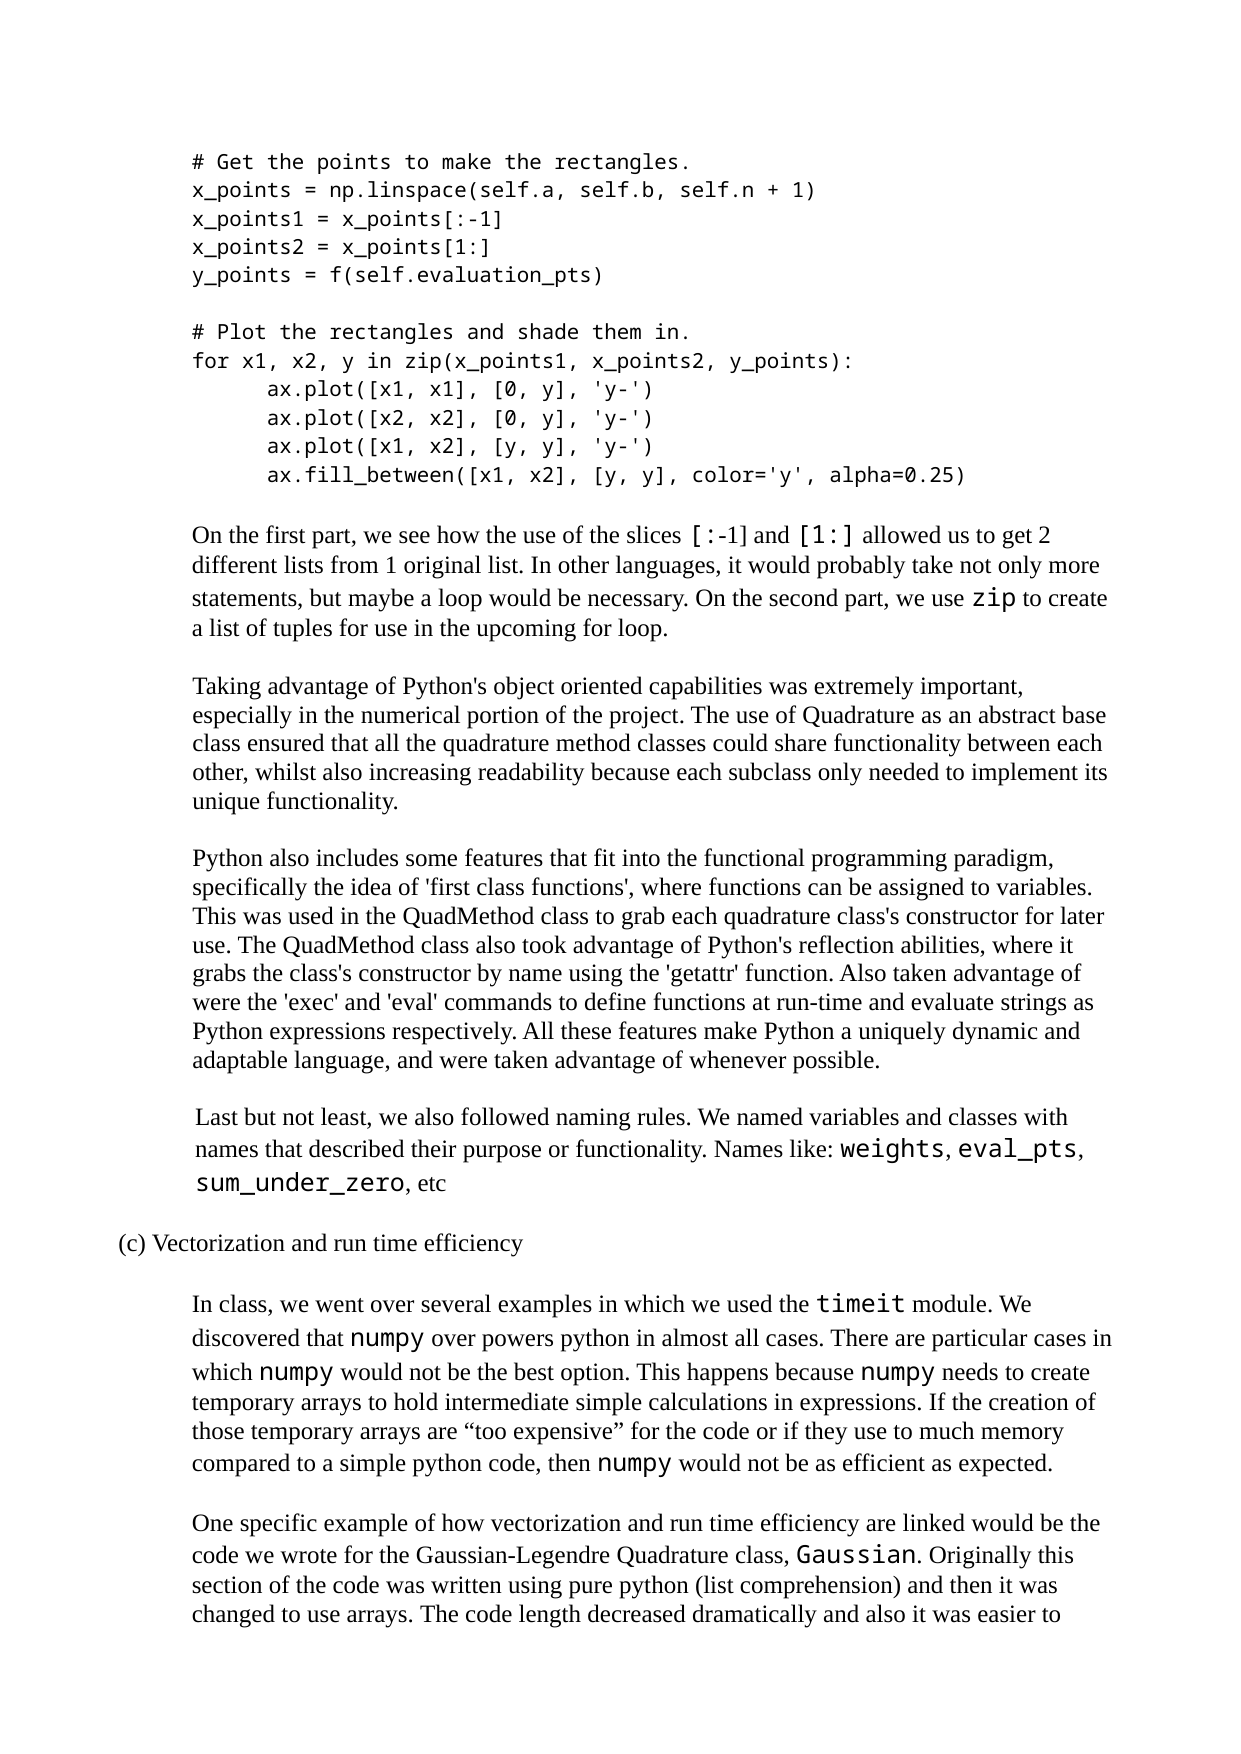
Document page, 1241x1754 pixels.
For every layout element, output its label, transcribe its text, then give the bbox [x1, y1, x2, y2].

text for x1, x2, y in zip(x_points1, x_points2, y_points): [192, 346, 1122, 374]
text One specific example of how vectorization and run time efficiency are linked would be the code we wrote for the Gaussian-Legendre Quadrature class, Gaussian. Originally this section of the code was written using pure python (list comprehension) and then it was changed to use arrays. The code length decreased dramatically and also it was easier to [192, 1508, 1122, 1628]
text # Get the points to make the rectangles. [192, 118, 1122, 175]
text ax.plot([x1, x2], [y, y], 'y-') [192, 431, 1122, 460]
text ax.fill_between([x1, x2], [y, y], color='y', alpha=0.25) [192, 460, 1122, 488]
text In class, we went over several examples in which we used the timeit module. We discovered that numpy over powers python in almost all cases. There are particular cases in which numpy would not be the best option. This happens because numpy needs to create temporary arrays to hold intermediate simple calculations in expressions. If the creation of those temporary arrays are “too expensive” for the code or if they use to much memory compared to a simple python code, then numpy would not be as efficient as expected. [192, 1285, 1122, 1479]
text Python also includes some features that fit into the functional programming paradigm, specifically the idea of 'first class functions', where functions can be assigned to variables. This was used in the QuadMethod class to grab each quadrature class's constructor for later use. The QuadMethod class also took advantage of Python's reflection abilities, where it grabs the class's constructor by name using the 'getattr' function. Also taken advantage of were the 'exec' and 'eval' commands to define functions at run-time and evaluate strings as Python expressions respectively. All these features make Python a uniquely dynamic and adaptable language, and were taken advantage of whenever possible. [118, 843, 1122, 1073]
text x_points2 = x_points[1:] [192, 232, 1122, 261]
text (c) Vectorization and run time efficiency [118, 1228, 1122, 1257]
text x_points = np.linspace(self.a, self.b, self.n + 1) [192, 175, 1122, 204]
text On the first part, we see how the use of the slices [:-1] and [1:] allowed us to get 2 different lists from 1 original list. In other languages, it would probably take not only more statements, but maybe a loop would be necessary. On the second part, we use zip to create a list of tuples for use in the upcoming for loop. [192, 517, 1122, 642]
text y_points = f(self.evaluation_pts) [192, 261, 1122, 289]
text # Plot the rectangles and shade them in. [192, 317, 1122, 346]
text ax.plot([x2, x2], [0, y], 'y-') [192, 403, 1122, 431]
text ax.plot([x1, x1], [0, y], 'y-') [192, 374, 1122, 403]
text Last but not least, we also followed naming rules. We named variables and classes with names that described their purpose or functionality. Names like: weights, eval_pts, sum_under_zero, etc [195, 1102, 1122, 1199]
text Taking advantage of Python's object oriented capabilities was extremely important, especially in the numerical portion of the project. The use of Quadrature as an abstract base class ensured that all the quadrature method classes could share functionality between each other, whilst also increasing readability because each subclass only needed to implement its unique functionality. [118, 671, 1122, 815]
text x_points1 = x_points[:-1] [192, 204, 1122, 232]
